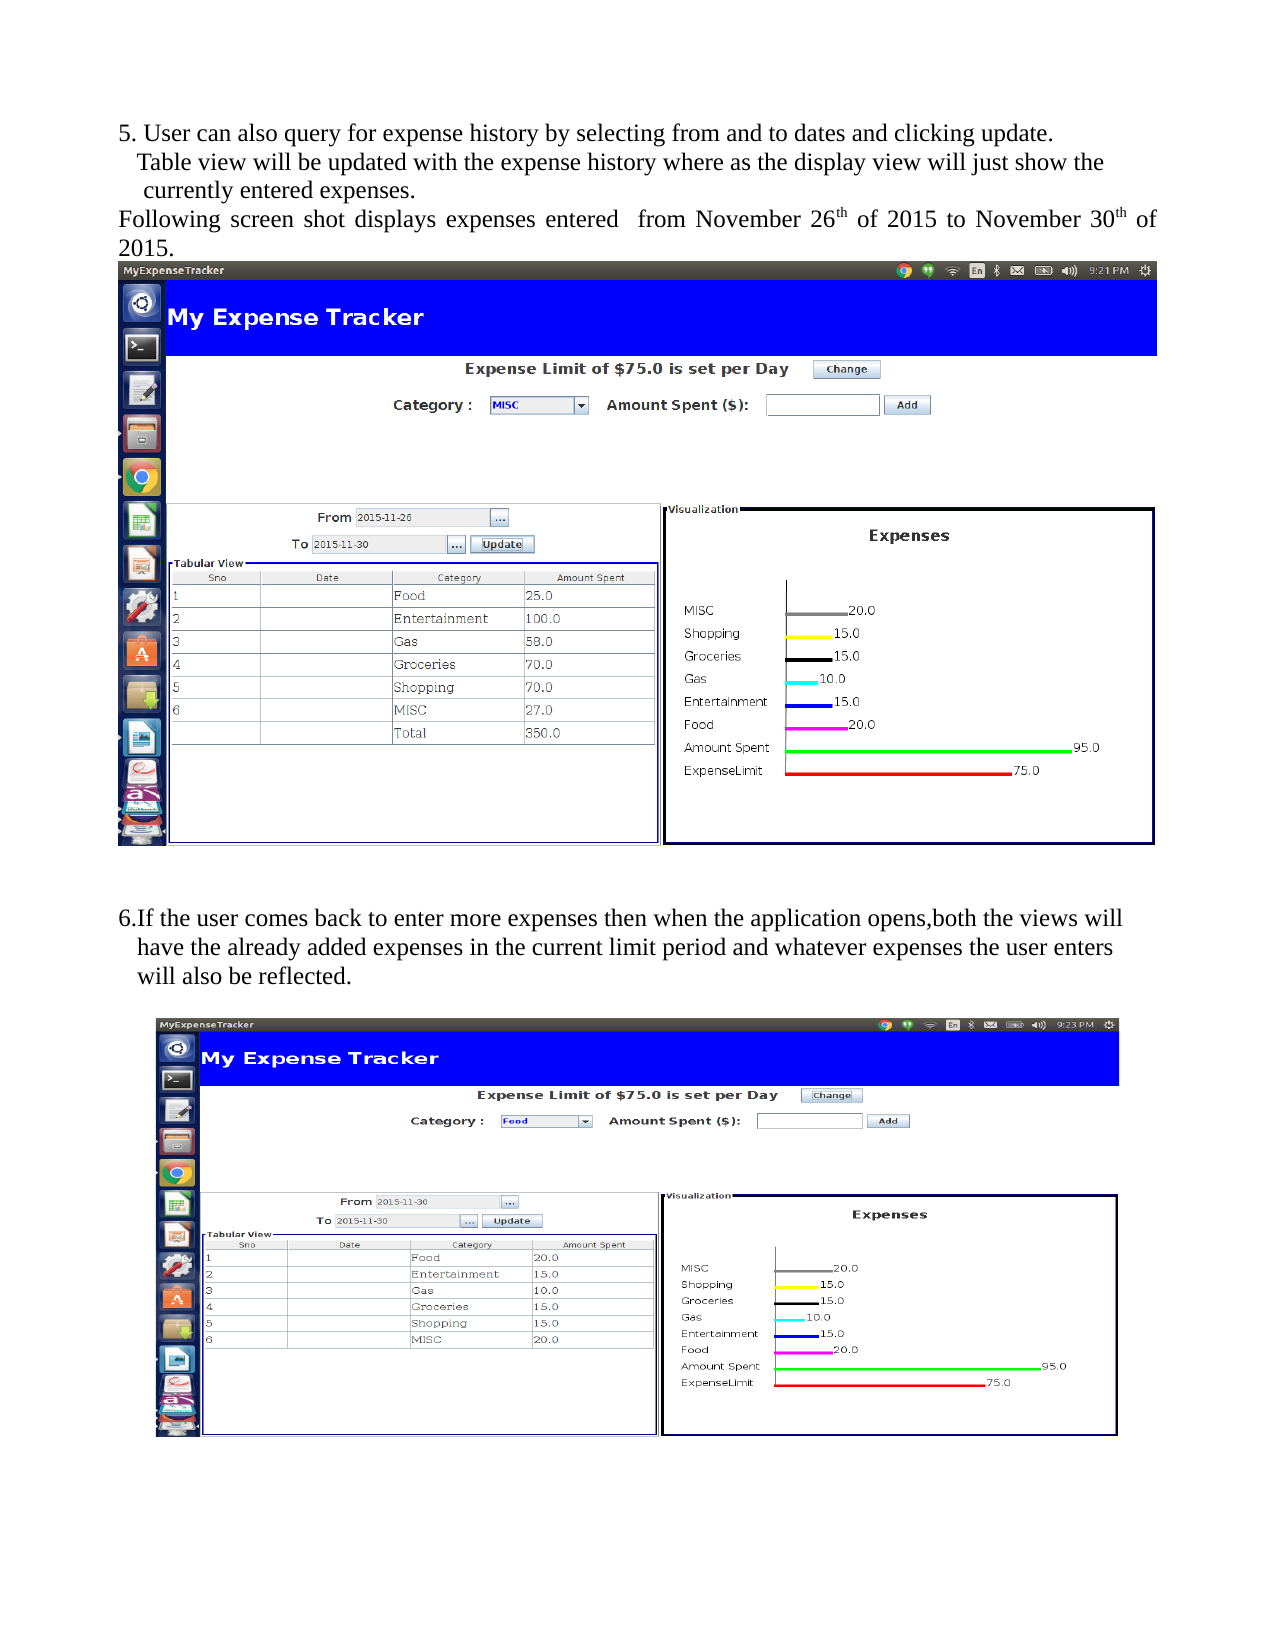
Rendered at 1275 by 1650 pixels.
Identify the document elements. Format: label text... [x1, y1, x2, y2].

picture [118, 261, 1157, 846]
text Following screen shot displays expenses entered from November 26th of 2015 to November 30th of 2015. [118, 204, 1157, 261]
text 5. User can also query for expense history by selecting from and to dates and clicking update. [118, 118, 1157, 147]
picture [155, 1018, 1120, 1437]
text Table view will be updated with the expense history where as the display view will just show the [118, 147, 1157, 176]
text 6.If the user comes back to enter more expenses then when the application opens,both the views will [118, 903, 1157, 932]
text will also be reflected. [118, 961, 1157, 989]
text have the already added expenses in the current limit period and whatever expenses the user enters [118, 932, 1157, 961]
text currently entered expenses. [118, 176, 1157, 204]
